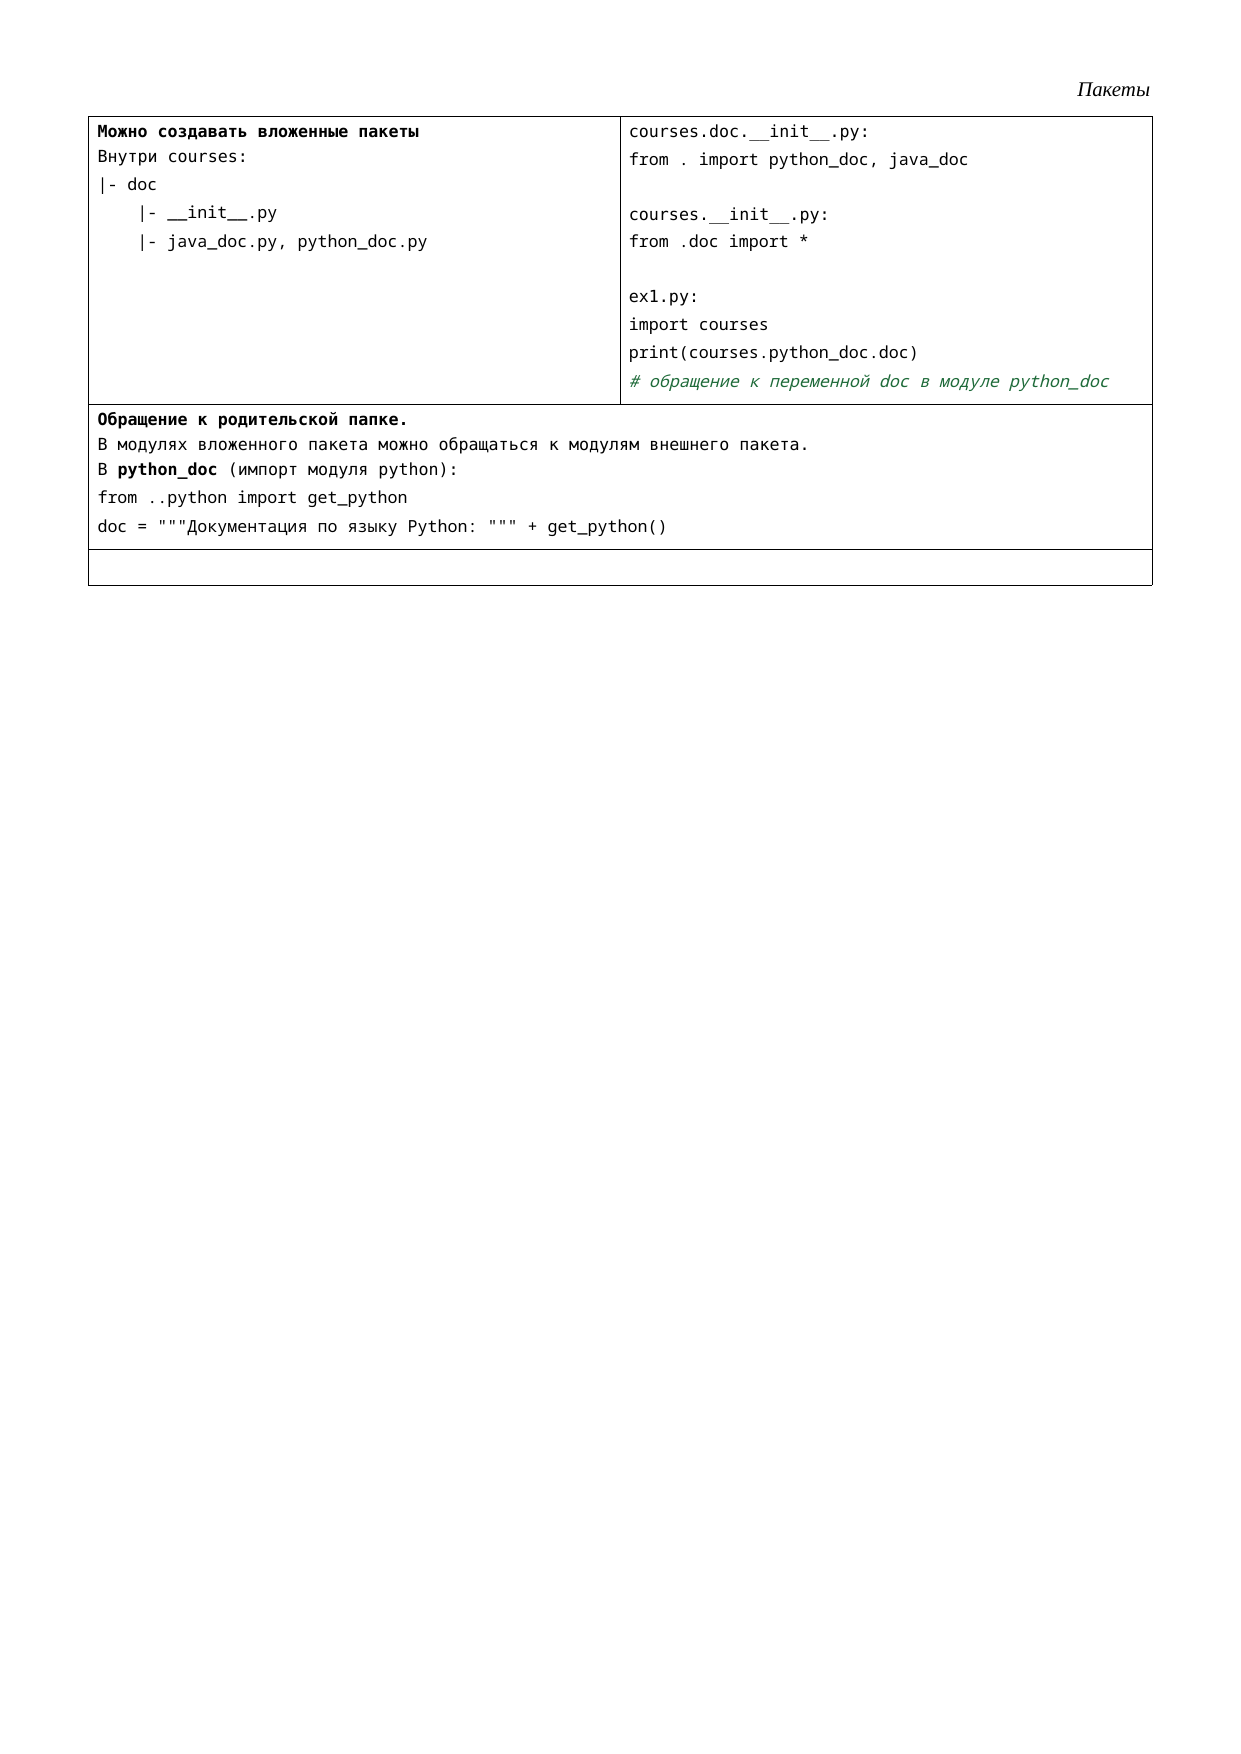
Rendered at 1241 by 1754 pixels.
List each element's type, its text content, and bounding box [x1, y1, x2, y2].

table_cell courses.doc.__init__.py: from . import python_doc, java_doc courses.__init__.py: from .doc import * ex1.py: import courses print(courses.python_doc.doc) # обращение к переменной doc в модуле python_doc [621, 117, 1152, 404]
table_cell Обращение к родительской папке. В модулях вложенного пакета можно обращаться к модулям внешнего пакета. В python_doc (импорт модуля python): from ..python import get_python doc = """Документация по языку Python: """ + get_python() [89, 405, 1152, 548]
table_cell [89, 550, 1152, 585]
table_cell Можно создавать вложенные пакеты Внутри courses: |- doc |- __init__.py |- java_doc.py, python_doc.py [89, 117, 620, 404]
